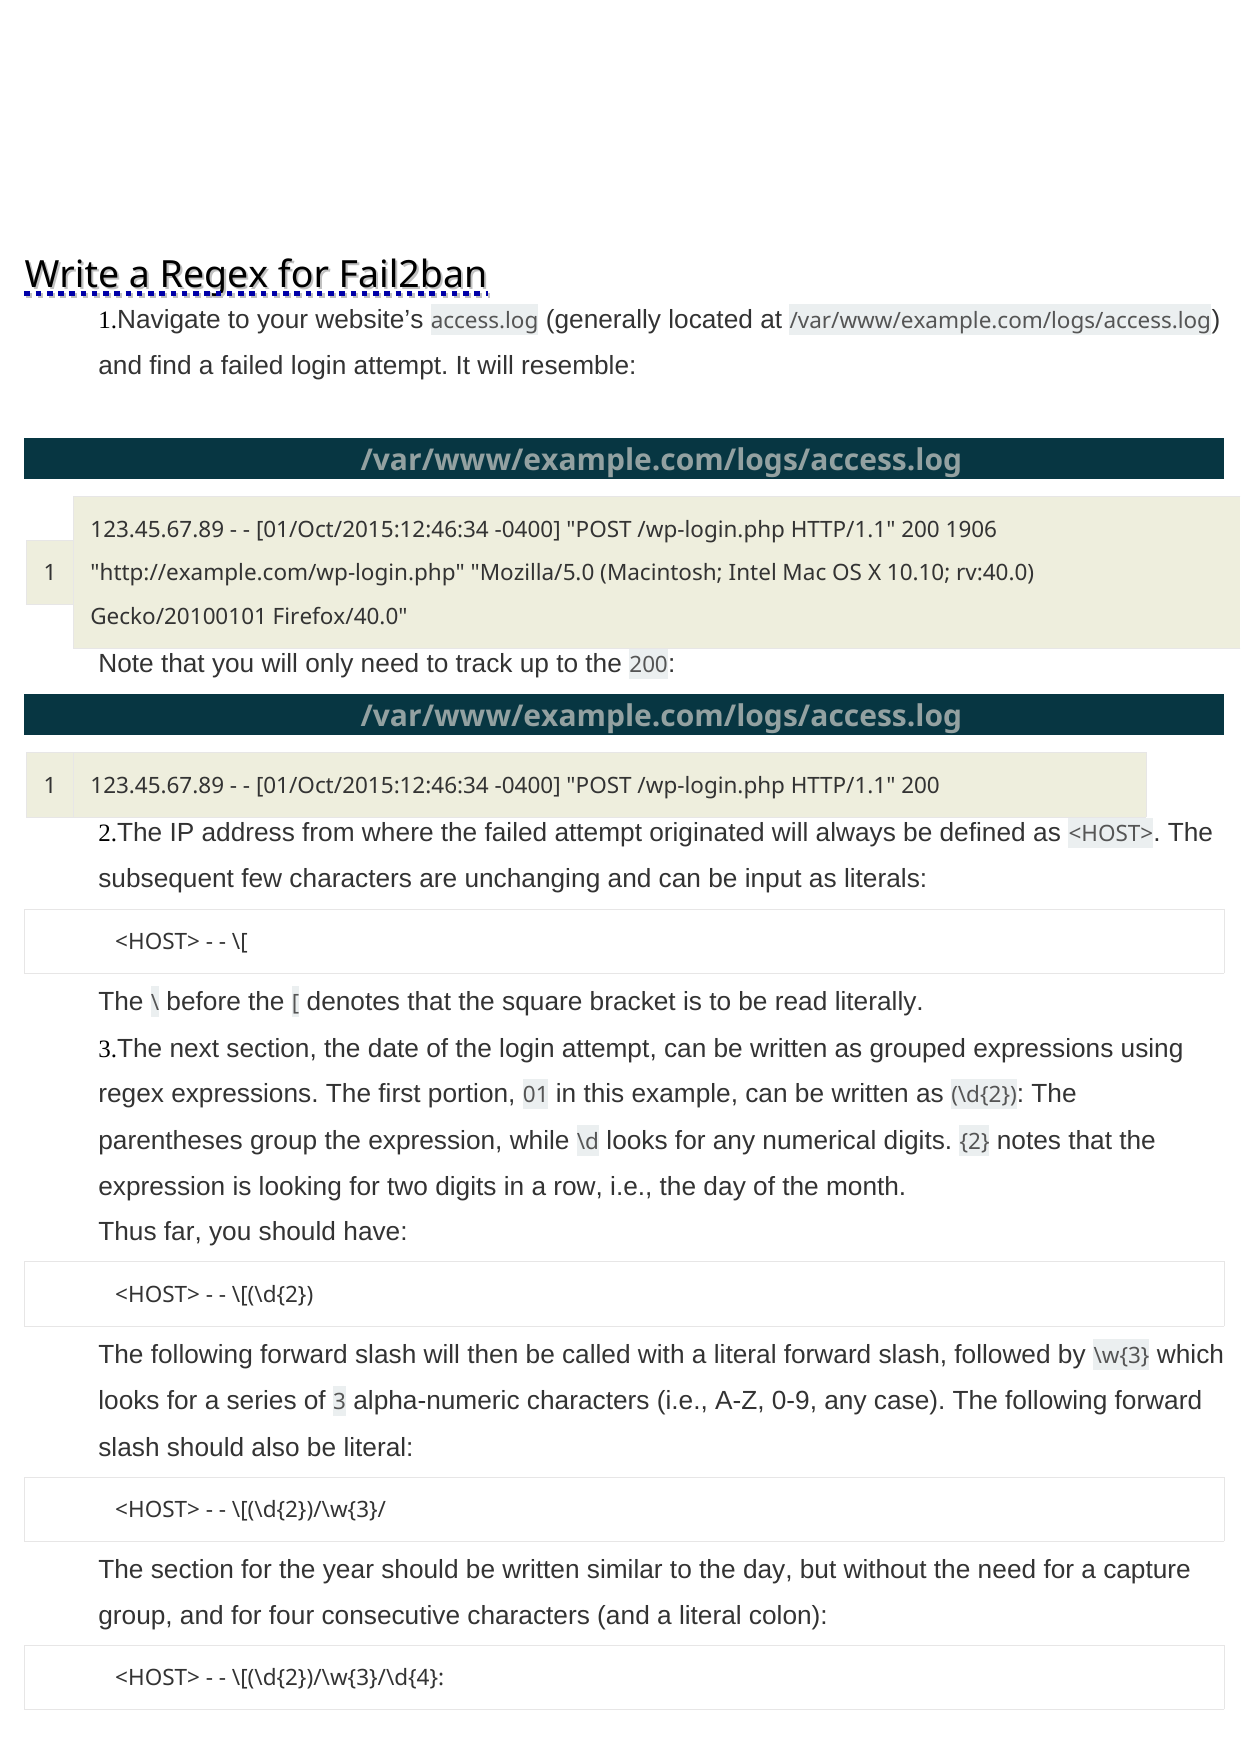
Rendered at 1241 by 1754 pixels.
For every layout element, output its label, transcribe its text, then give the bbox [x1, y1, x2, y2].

list Note that you will only need to track up to the 200: [24, 648, 1224, 679]
list <HOST> - - \[(\d{2})/\w{3}/ [25, 1478, 1224, 1541]
list The following forward slash will then be called with a literal forward slash, followed by \w{3} which looks for a series of 3 alpha-numeric characters (i.e., A-Z, 0-9, any case). The following forward slash should also be literal: [24, 1339, 1224, 1462]
list The section for the year should be written similar to the day, but without the need for a capture group, and for four consecutive characters (and a literal colon): [24, 1554, 1224, 1630]
list <HOST> - - \[ [25, 910, 1224, 973]
list The IP address from where the failed attempt originated will always be defined as <HOST>. The subsequent few characters are unchanging and can be input as literals: [24, 817, 1224, 893]
list Thus far, you should have: [24, 1216, 1224, 1246]
list <HOST> - - \[(\d{2}) [25, 1262, 1224, 1326]
list <HOST> - - \[(\d{2})/\w{3}/\d{4}: [25, 1646, 1224, 1709]
list The \ before the [ denotes that the square bracket is to be read literally. [24, 986, 1224, 1017]
table_header 1 [26, 605, 73, 648]
table_header 1 [26, 496, 73, 540]
list Navigate to your website’s access.log (generally located at /var/www/example.com/logs/access.log) and find a failed login attempt. It will resemble: [24, 304, 1224, 380]
subtitle /var/www/example.com/logs/access.log [24, 694, 1224, 735]
list The next section, the date of the login attempt, can be written as grouped expressions using regex expressions. The first portion, 01 in this example, can be written as (\d{2}): The parentheses group the expression, while \d looks for any numerical digits. {2} notes that the expression is looking for two digits in a row, i.e., the day of the month. [24, 1032, 1224, 1201]
subtitle Write a Regex for Fail2ban [24, 247, 1224, 298]
subtitle /var/www/example.com/logs/access.log [24, 438, 1224, 479]
